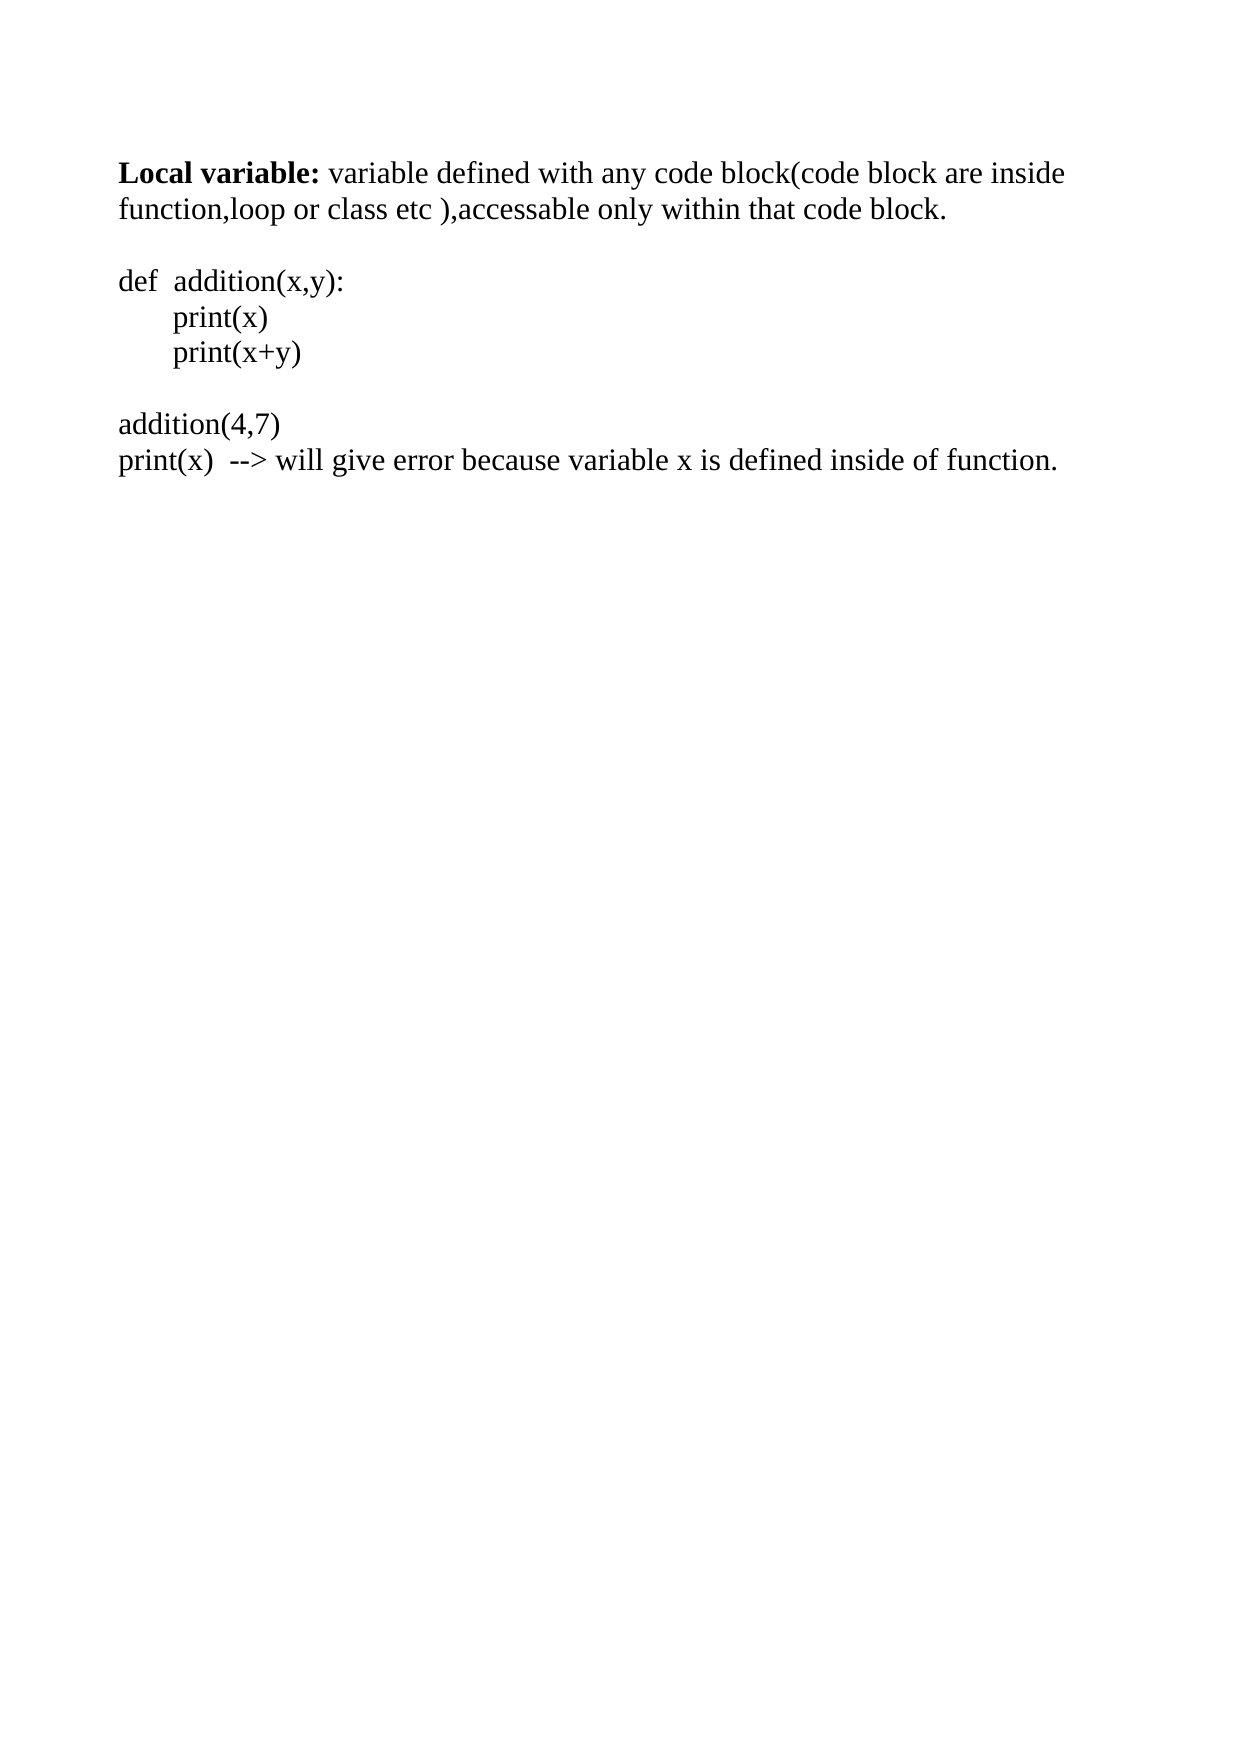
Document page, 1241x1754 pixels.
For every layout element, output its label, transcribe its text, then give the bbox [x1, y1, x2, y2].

text Local variable: variable defined with any code block(code block are inside function,loop or class etc ),accessable only within that code block. [118, 154, 1122, 226]
text print(x) --> will give error because variable x is defined inside of function. [118, 442, 1122, 477]
text print(x) [118, 298, 1122, 334]
text addition(4,7) [118, 406, 1122, 442]
text def addition(x,y): [118, 262, 1122, 298]
text print(x+y) [118, 334, 1122, 370]
